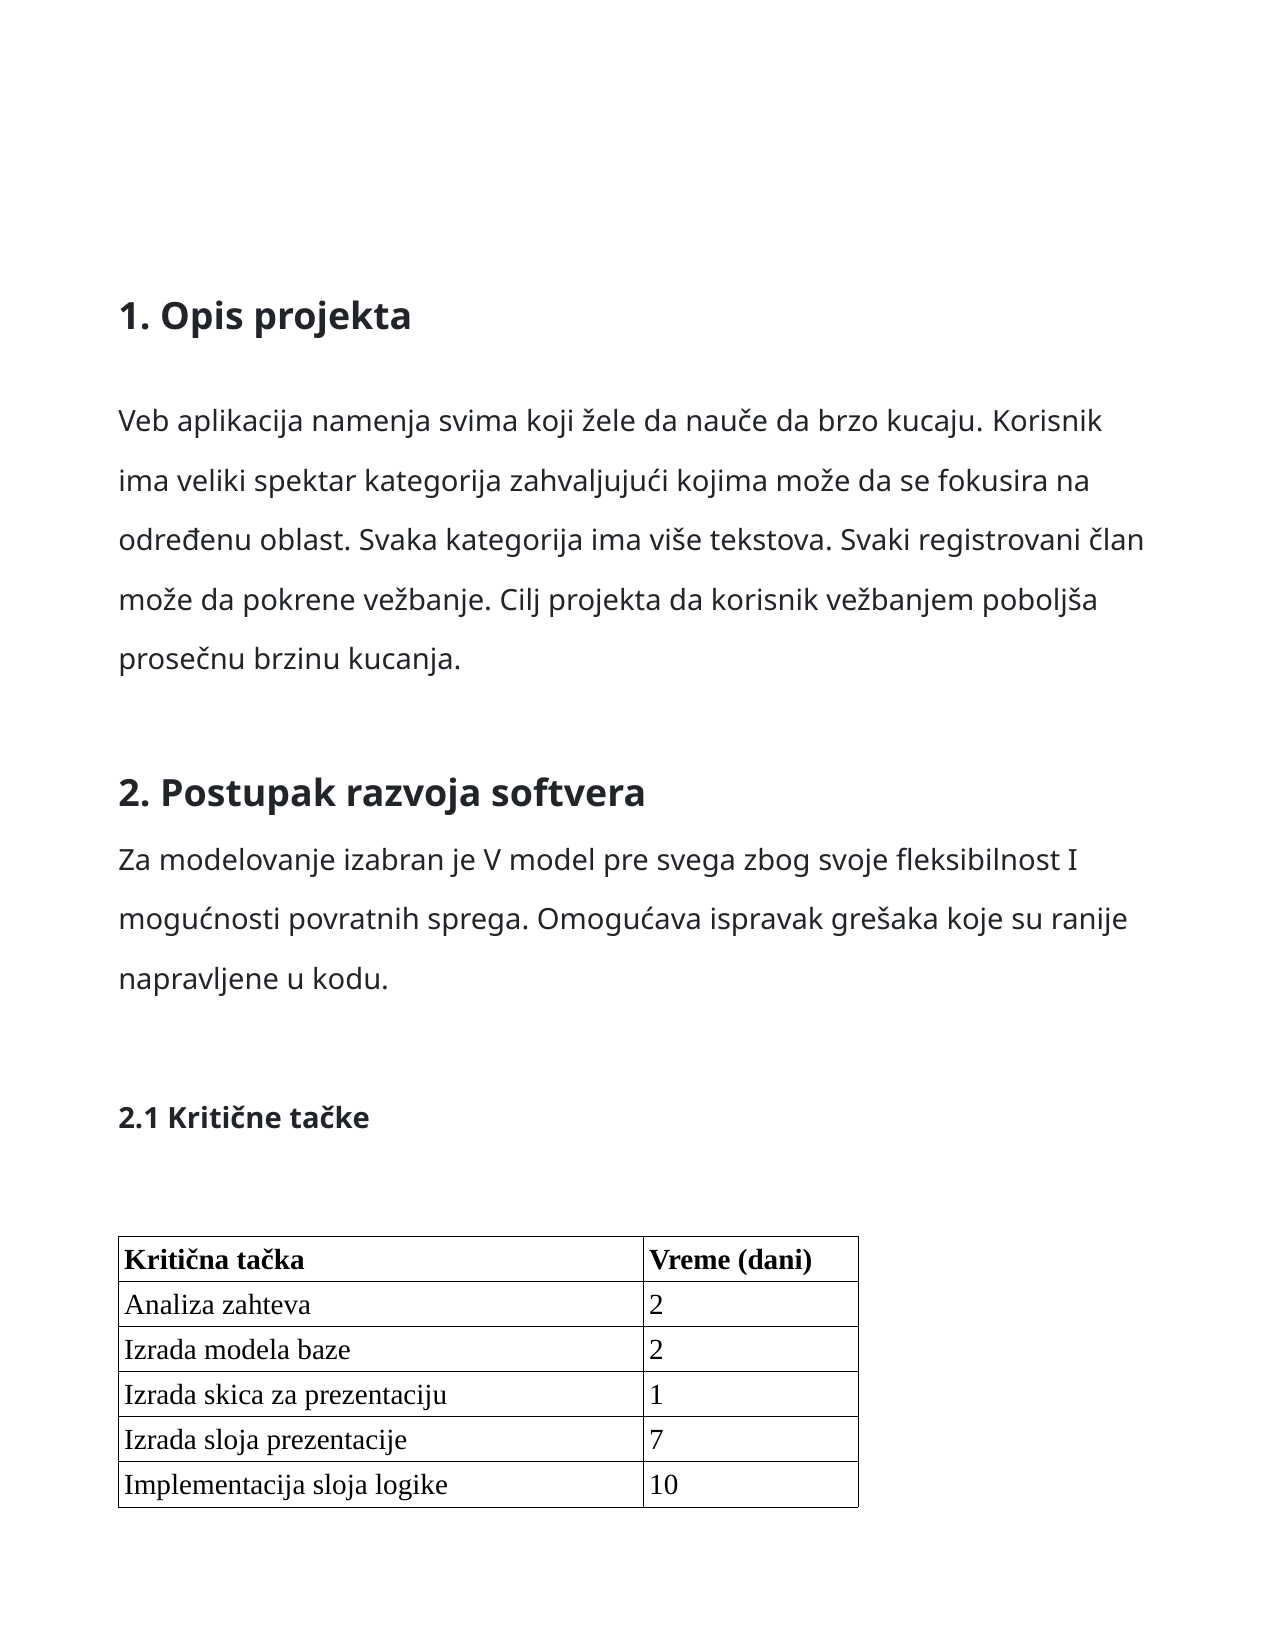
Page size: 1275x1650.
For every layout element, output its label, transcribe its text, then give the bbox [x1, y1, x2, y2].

text Veb aplikacija namenja svima koji žele da nauče da brzo kucaju. Korisnik ima veliki spektar kategorija zahvaljujući kojima može da se fokusira na određenu oblast. Svaka kategorija ima više tekstova. Svaki registrovani član može da pokrene vežbanje. Cilj projekta da korisnik vežbanjem poboljša prosečnu brzinu kucanja. [118, 401, 1157, 678]
table_cell 10 [644, 1462, 858, 1507]
subtitle 1. Opis projekta [118, 289, 1157, 341]
table_cell 2 [644, 1282, 858, 1326]
text Za modelovanje izabran je V model pre svega zbog svoje fleksibilnost I mogućnosti povratnih sprega. Omogućava ispravak grešaka koje su ranije napravljene u kodu. [118, 839, 1157, 998]
table_header Vreme (dani) [644, 1237, 858, 1281]
text 2.1 Kritične tačke [118, 1097, 1157, 1137]
table_cell Izrada modela baze [119, 1327, 643, 1371]
table_header Kritična tačka [119, 1237, 643, 1281]
table_cell Implementacija sloja logike [119, 1462, 643, 1507]
table_cell Analiza zahteva [119, 1282, 643, 1326]
table_cell 2 [644, 1327, 858, 1371]
text 2. Postupak razvoja softvera [118, 766, 1157, 817]
table_cell Izrada sloja prezentacije [119, 1417, 643, 1461]
table_cell 7 [644, 1417, 858, 1461]
table_cell 1 [644, 1372, 858, 1416]
table_cell Izrada skica za prezentaciju [119, 1372, 643, 1416]
